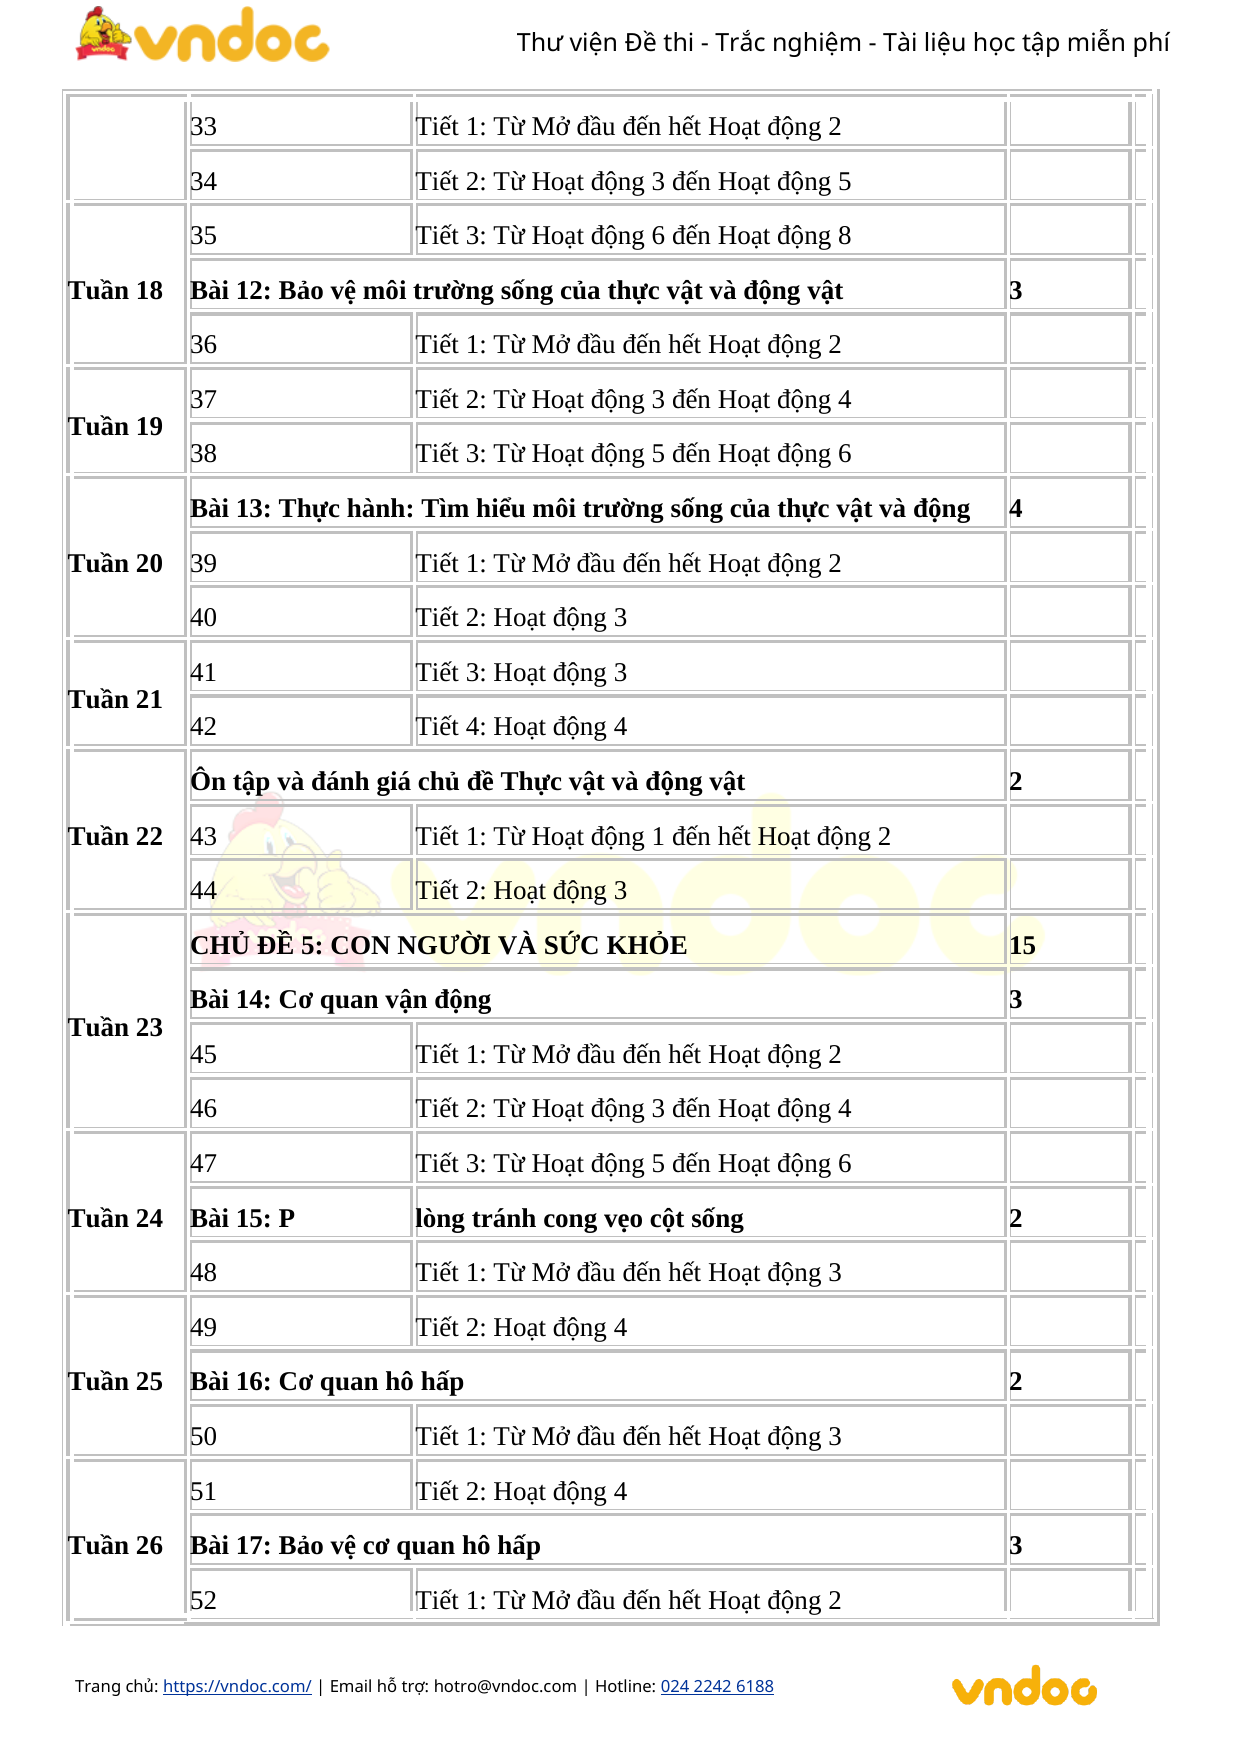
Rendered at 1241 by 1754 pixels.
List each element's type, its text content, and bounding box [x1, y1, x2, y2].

table_cell 45 [188, 1017, 414, 1072]
table_cell [1008, 1126, 1132, 1181]
table_cell [1011, 588, 1128, 635]
table_cell [1011, 425, 1128, 471]
table_cell [1053, 861, 1128, 908]
table_cell [1008, 581, 1132, 635]
table_cell [1008, 91, 1132, 144]
table_cell 42 [188, 690, 414, 744]
table_cell Tuần 23 [66, 908, 187, 1126]
table_cell [1132, 471, 1156, 526]
table_cell [1132, 854, 1156, 908]
table_cell [1132, 690, 1156, 744]
table_cell 35 [188, 199, 414, 253]
table_cell Tiết 1: Từ Mở đầu đến hết Hoạt động 2 [414, 528, 1007, 581]
table_cell Tuần 18 [66, 199, 188, 362]
table_cell 38 [188, 417, 414, 471]
table_cell Tiết 1: Từ Mở đầu đến hết Hoạt động 3 [414, 1236, 1007, 1290]
table_cell Tiết 1: Từ Mở đầu đến hết Hoạt động 2 [414, 1565, 1007, 1618]
table_cell 51 [188, 1454, 414, 1508]
table_cell 50 [188, 1399, 414, 1454]
table_cell [1132, 744, 1156, 799]
table_cell 2 [1008, 1181, 1132, 1236]
table_cell 2 [1008, 1345, 1132, 1399]
table_cell [1008, 1017, 1132, 1072]
table_cell [1132, 526, 1156, 581]
table_cell [1011, 1407, 1128, 1454]
table_cell 34 [188, 144, 414, 198]
table_cell Tiết 1: Từ Mở đầu đến hết Hoạt động 2 [414, 91, 1007, 144]
table_cell 49 [188, 1290, 414, 1345]
table_cell Tiết 1: Từ Mở đầu đến hết Hoạt động 2 [414, 1019, 1007, 1072]
table_cell Bài 14: Cơ quan vận động [192, 991, 1004, 1017]
table_cell Bài 12: Bảo vệ môi trường sống của thực vật và động vật [188, 253, 1007, 308]
table_cell 52 [188, 1563, 414, 1618]
table_cell [1008, 144, 1132, 198]
table_cell [1132, 799, 1156, 853]
table_cell 33 [188, 91, 414, 144]
table_cell 46 [188, 1072, 414, 1126]
table_cell 3 [1011, 971, 1128, 1017]
table_cell Bài 13: Thực hành: Tìm hiểu môi trường sống của thực vật và động [188, 471, 1007, 526]
table_cell [1011, 1243, 1128, 1290]
table_cell Tiết 2: Từ Hoạt động 3 đến Hoạt động 4 [414, 1072, 1007, 1126]
table_cell [1011, 316, 1128, 362]
table_cell Tiết 2: Hoạt động 4 [414, 1454, 1007, 1508]
table_cell Tiết 2: Hoạt động 3 [414, 581, 1007, 635]
table_cell Tuần 26 [66, 1454, 188, 1618]
table_cell [1008, 1236, 1132, 1290]
table_cell [1132, 1181, 1156, 1236]
table_cell [1132, 1563, 1156, 1618]
table_cell Tiết 3: Từ Hoạt động 5 đến Hoạt động 6 [414, 417, 1007, 471]
table_cell [1132, 1509, 1156, 1563]
table_cell 4 [1008, 471, 1132, 526]
table_cell 41 [188, 635, 414, 690]
table_cell Bài 15: P [188, 1181, 414, 1236]
table_cell 47 [188, 1126, 414, 1181]
table_cell 3 [1008, 1509, 1132, 1563]
table_cell [1011, 698, 1128, 744]
table_cell [1132, 635, 1156, 690]
table_cell Ôn tập và đánh giá chủ đề Thực vật và động vật [188, 744, 1007, 778]
table_cell [1011, 152, 1128, 198]
table_cell Tuần 22 [66, 744, 188, 908]
table_cell Tiết 4: Hoạt động 4 [414, 690, 1007, 744]
table_cell [1008, 1072, 1132, 1126]
table_cell lòng tránh cong vẹo cột sống [414, 1181, 1007, 1236]
table_cell [1011, 206, 1128, 253]
table_cell Tiết 2: Hoạt động 4 [414, 1290, 1007, 1345]
table_cell 3 [1008, 253, 1132, 308]
table_cell Tuần 20 [66, 471, 188, 635]
table_cell [1008, 362, 1132, 417]
table_cell Tiết 3: Từ Hoạt động 6 đến Hoạt động 8 [414, 199, 1007, 253]
table_cell [1008, 308, 1132, 362]
table_cell [1011, 370, 1128, 417]
table_cell Tiết 3: Từ Hoạt động 5 đến Hoạt động 6 [414, 1126, 1007, 1181]
table_cell Tiết 2: Từ Hoạt động 3 đến Hoạt động 5 [414, 144, 1007, 198]
table_cell [1132, 144, 1156, 198]
table_cell [1132, 1236, 1156, 1290]
table_cell [1008, 1454, 1132, 1508]
table_cell Tuần 19 [66, 362, 188, 471]
table_cell [1011, 1080, 1128, 1126]
table_cell [1011, 1462, 1128, 1508]
table_cell [1132, 1072, 1156, 1126]
table_cell [1132, 1399, 1156, 1454]
table_cell [1132, 1126, 1156, 1181]
table_cell [1132, 199, 1156, 253]
table_cell [1132, 908, 1156, 963]
table_cell [66, 91, 188, 198]
table_cell [1011, 1298, 1128, 1345]
table_cell [1132, 362, 1156, 417]
table_cell [1008, 526, 1132, 581]
table_cell [1132, 417, 1156, 471]
table_cell [1132, 1290, 1156, 1345]
table_cell [1008, 1399, 1132, 1454]
table_cell Tuần 24 [66, 1126, 188, 1290]
table_cell [1008, 417, 1132, 471]
picture [75, 6, 330, 62]
table_cell 48 [188, 1236, 414, 1290]
table_cell [1132, 1345, 1156, 1399]
table_cell [1132, 1017, 1156, 1072]
table_cell [1053, 807, 1128, 853]
table_cell [1132, 308, 1156, 362]
picture [950, 1656, 1097, 1711]
table_cell 40 [188, 581, 414, 635]
table_cell Ôn tập và đánh giá chủ đề Thực vật và động vật [192, 752, 1004, 778]
table_cell Tiết 1: Từ Mở đầu đến hết Hoạt động 2 [414, 309, 1007, 362]
table_cell [1008, 635, 1132, 690]
table_cell 37 [188, 362, 414, 417]
table_cell 39 [188, 526, 414, 581]
table_cell [1011, 643, 1128, 690]
table_cell [1008, 1563, 1132, 1618]
table_cell Tuần 25 [66, 1290, 188, 1454]
table_cell [1132, 581, 1156, 635]
table_cell [1011, 534, 1128, 581]
table_cell [1132, 253, 1156, 308]
table_cell 36 [188, 308, 414, 362]
table_cell [1008, 199, 1132, 253]
table_cell Tiết 2: Từ Hoạt động 3 đến Hoạt động 4 [414, 362, 1007, 417]
table_cell [1132, 1454, 1156, 1508]
table_cell [1132, 963, 1156, 1017]
table_cell Tiết 1: Từ Mở đầu đến hết Hoạt động 3 [414, 1401, 1007, 1454]
table_cell [1132, 89, 1156, 144]
table_cell 2 [1008, 744, 1132, 778]
table_cell Tuần 21 [66, 635, 188, 744]
table_cell [1008, 690, 1132, 744]
table_cell [1008, 1290, 1132, 1345]
table_cell [1011, 1134, 1128, 1181]
table_cell 2 [1011, 752, 1128, 799]
table_cell [1011, 1025, 1128, 1072]
table_cell Tiết 3: Hoạt động 3 [414, 635, 1007, 690]
table_cell Bài 16: Cơ quan hô hấp [188, 1345, 1007, 1399]
table_cell Bài 17: Bảo vệ cơ quan hô hấp [188, 1509, 1007, 1563]
table_cell 15 [1053, 916, 1128, 963]
